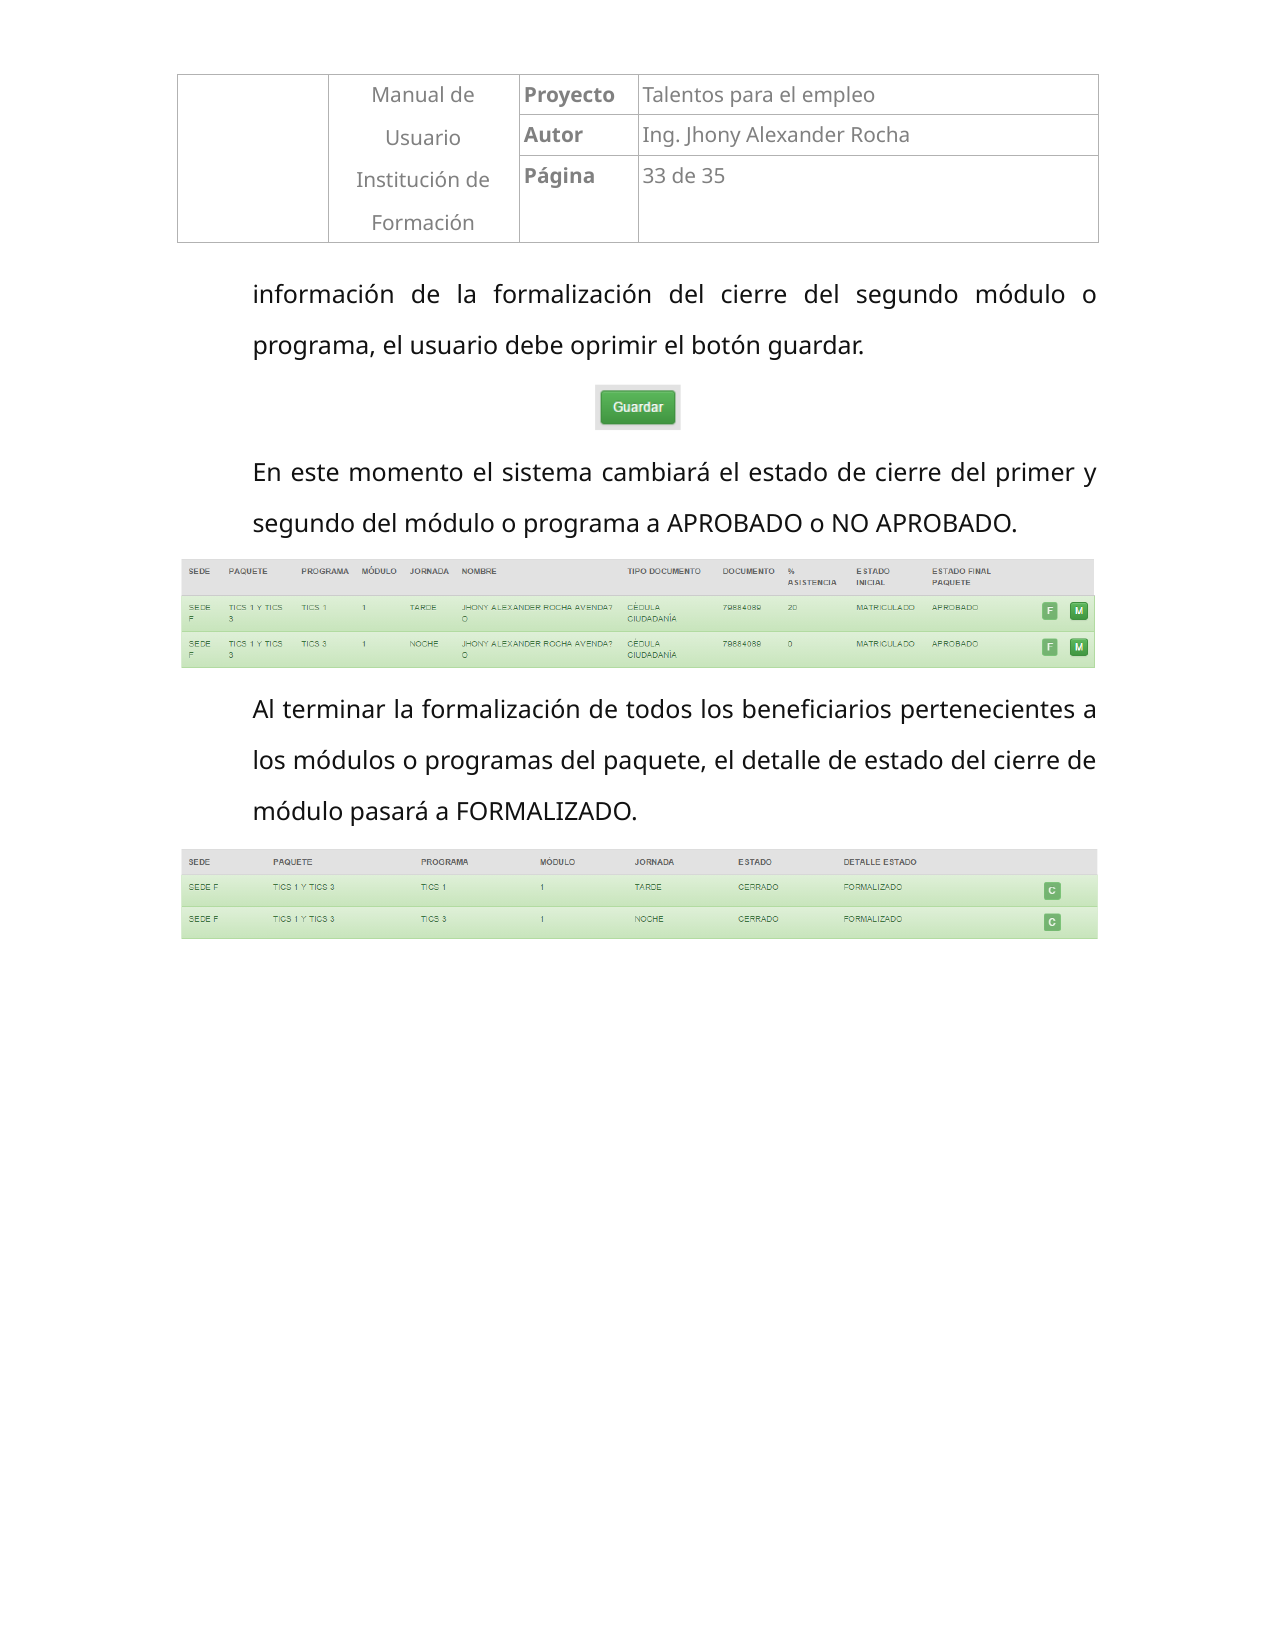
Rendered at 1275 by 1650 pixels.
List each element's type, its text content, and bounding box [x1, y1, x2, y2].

picture [177, 844, 1098, 944]
picture [177, 556, 1098, 675]
picture [594, 378, 681, 438]
list información de la formalización del cierre del segundo módulo o programa, el usuario debe oprimir el botón guardar. [215, 277, 1098, 362]
list En este momento el sistema cambiará el estado de cierre del primer y segundo del módulo o programa a APROBADO o NO APROBADO. [215, 379, 1098, 539]
list Al terminar la formalización de todos los beneficiarios pertenecientes a los módulos o programas del paquete, el detalle de estado del cierre de módulo pasará a FORMALIZADO. [215, 675, 1098, 828]
